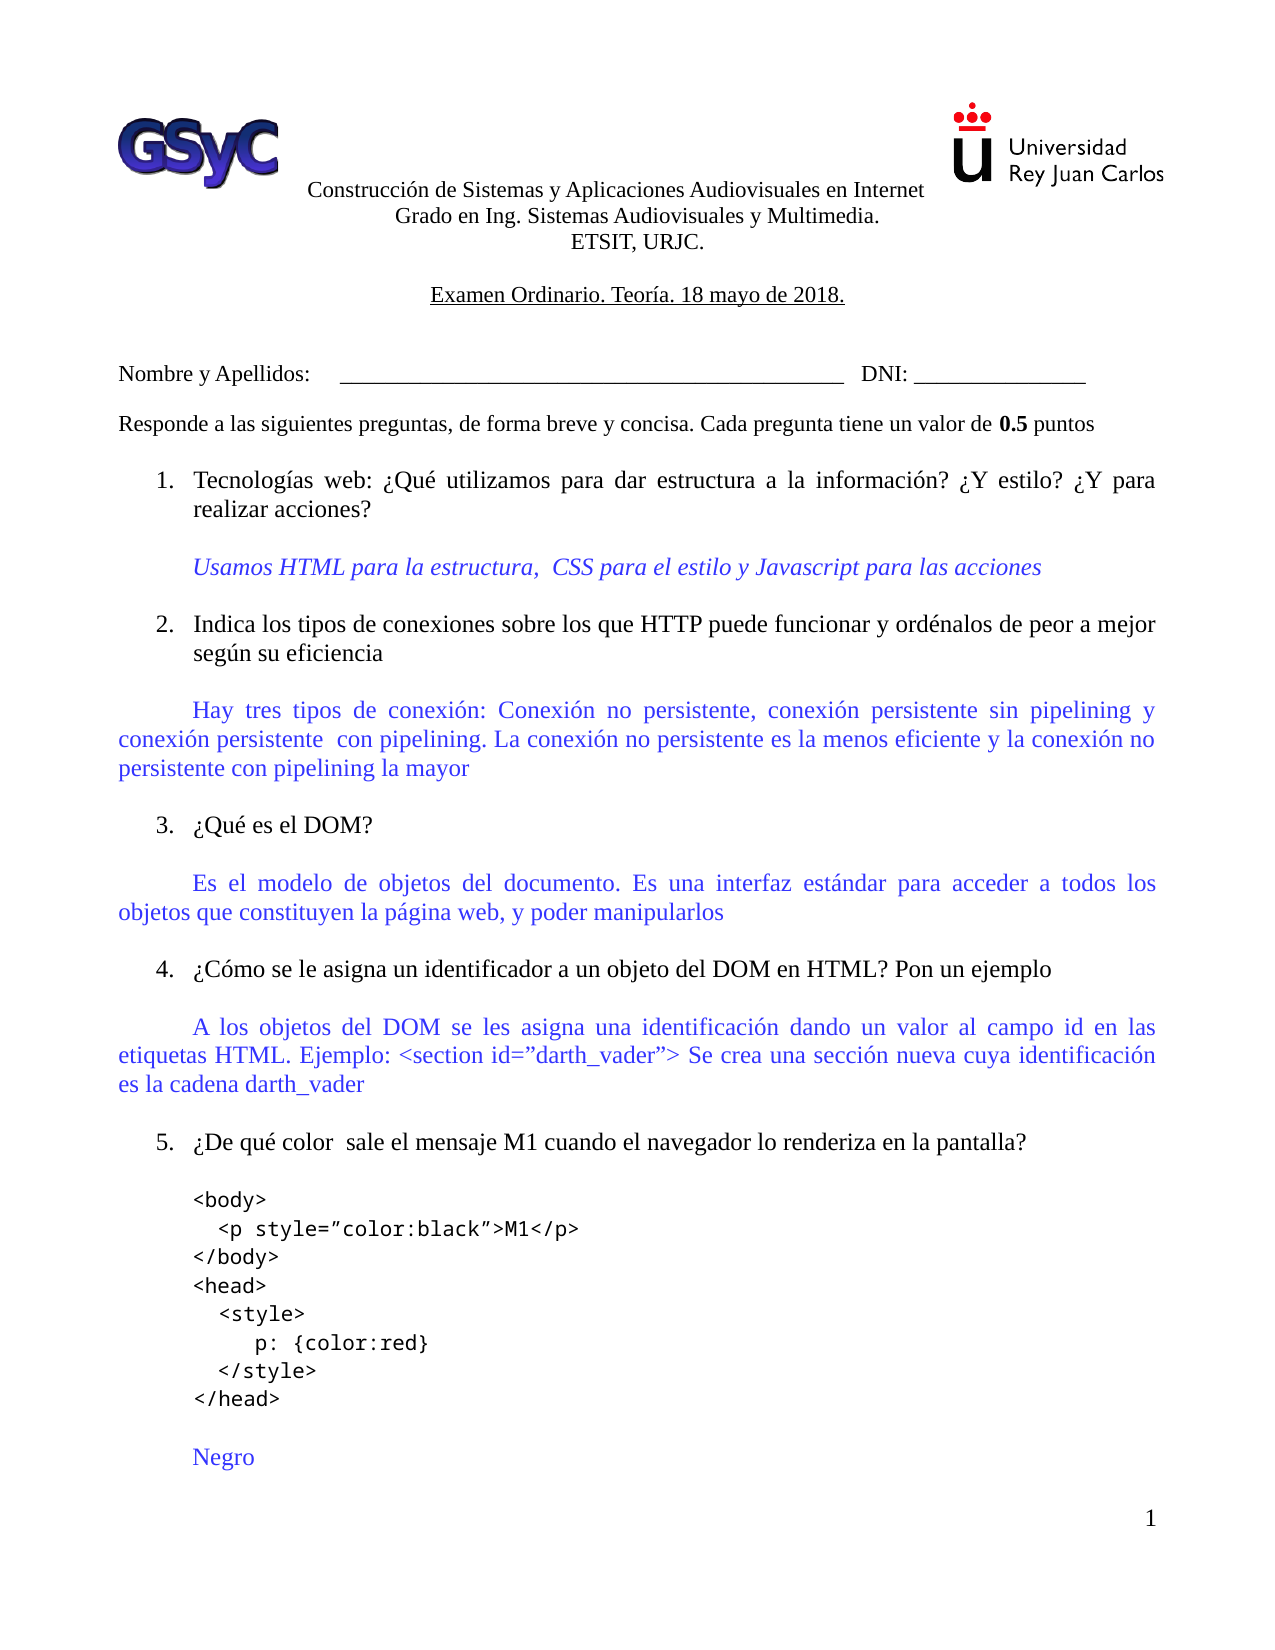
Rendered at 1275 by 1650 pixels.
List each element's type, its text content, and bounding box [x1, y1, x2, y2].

text </style> [118, 1356, 1157, 1384]
text Es el modelo de objetos del documento. Es una interfaz estándar para acceder a todos los objetos que constituyen la página web, y poder manipularlos [118, 868, 1157, 926]
text </head> [118, 1384, 1157, 1413]
list ¿Cómo se le asigna un identificador a un objeto del DOM en HTML? Pon un ejemplo [156, 954, 1157, 983]
text Hay tres tipos de conexión: Conexión no persistente, conexión persistente sin pipelining y conexión persistente con pipelining. La conexión no persistente es la menos eficiente y la conexión no persistente con pipelining la mayor [118, 696, 1157, 782]
text <body> [118, 1184, 1157, 1214]
text Negro [118, 1442, 1157, 1470]
text Nombre y Apellidos: ____________________________________________ DNI: _______________ [118, 360, 1157, 386]
list Tecnologías web: ¿Qué utilizamos para dar estructura a la información? ¿Y estilo? ¿Y para realizar acciones? [156, 466, 1157, 523]
text <style> [118, 1299, 1157, 1328]
list ¿De qué color sale el mensaje M1 cuando el navegador lo renderiza en la pantalla? [156, 1127, 1157, 1156]
list Indica los tipos de conexiones sobre los que HTTP puede funcionar y ordénalos de peor a mejor según su eficiencia [156, 609, 1157, 667]
text Construcción de Sistemas y Aplicaciones Audiovisuales en Internet [118, 176, 1157, 202]
text Examen Ordinario. Teoría. 18 mayo de 2018. [118, 281, 1157, 307]
text ETSIT, URJC. [118, 228, 1157, 255]
text Responde a las siguientes preguntas, de forma breve y concisa. Cada pregunta tiene un valor de 0.5 puntos [118, 411, 1157, 437]
text Grado en Ing. Sistemas Audiovisuales y Multimedia. [118, 202, 1157, 228]
text Usamos HTML para la estructura, CSS para el estilo y Javascript para las acciones [118, 552, 1157, 581]
text <p style=”color:black”>M1</p> [118, 1214, 1157, 1242]
list ¿Qué es el DOM? [156, 811, 1157, 839]
text A los objetos del DOM se les asigna una identificación dando un valor al campo id en las etiquetas HTML. Ejemplo: <section id=”darth_vader”> Se crea una sección nueva cuya identificación es la cadena darth_vader [118, 1012, 1157, 1098]
picture [118, 118, 279, 189]
text p: {color:red} [118, 1328, 1157, 1356]
picture [953, 102, 1164, 187]
text </body> [118, 1242, 1157, 1271]
text <head> [118, 1271, 1157, 1299]
